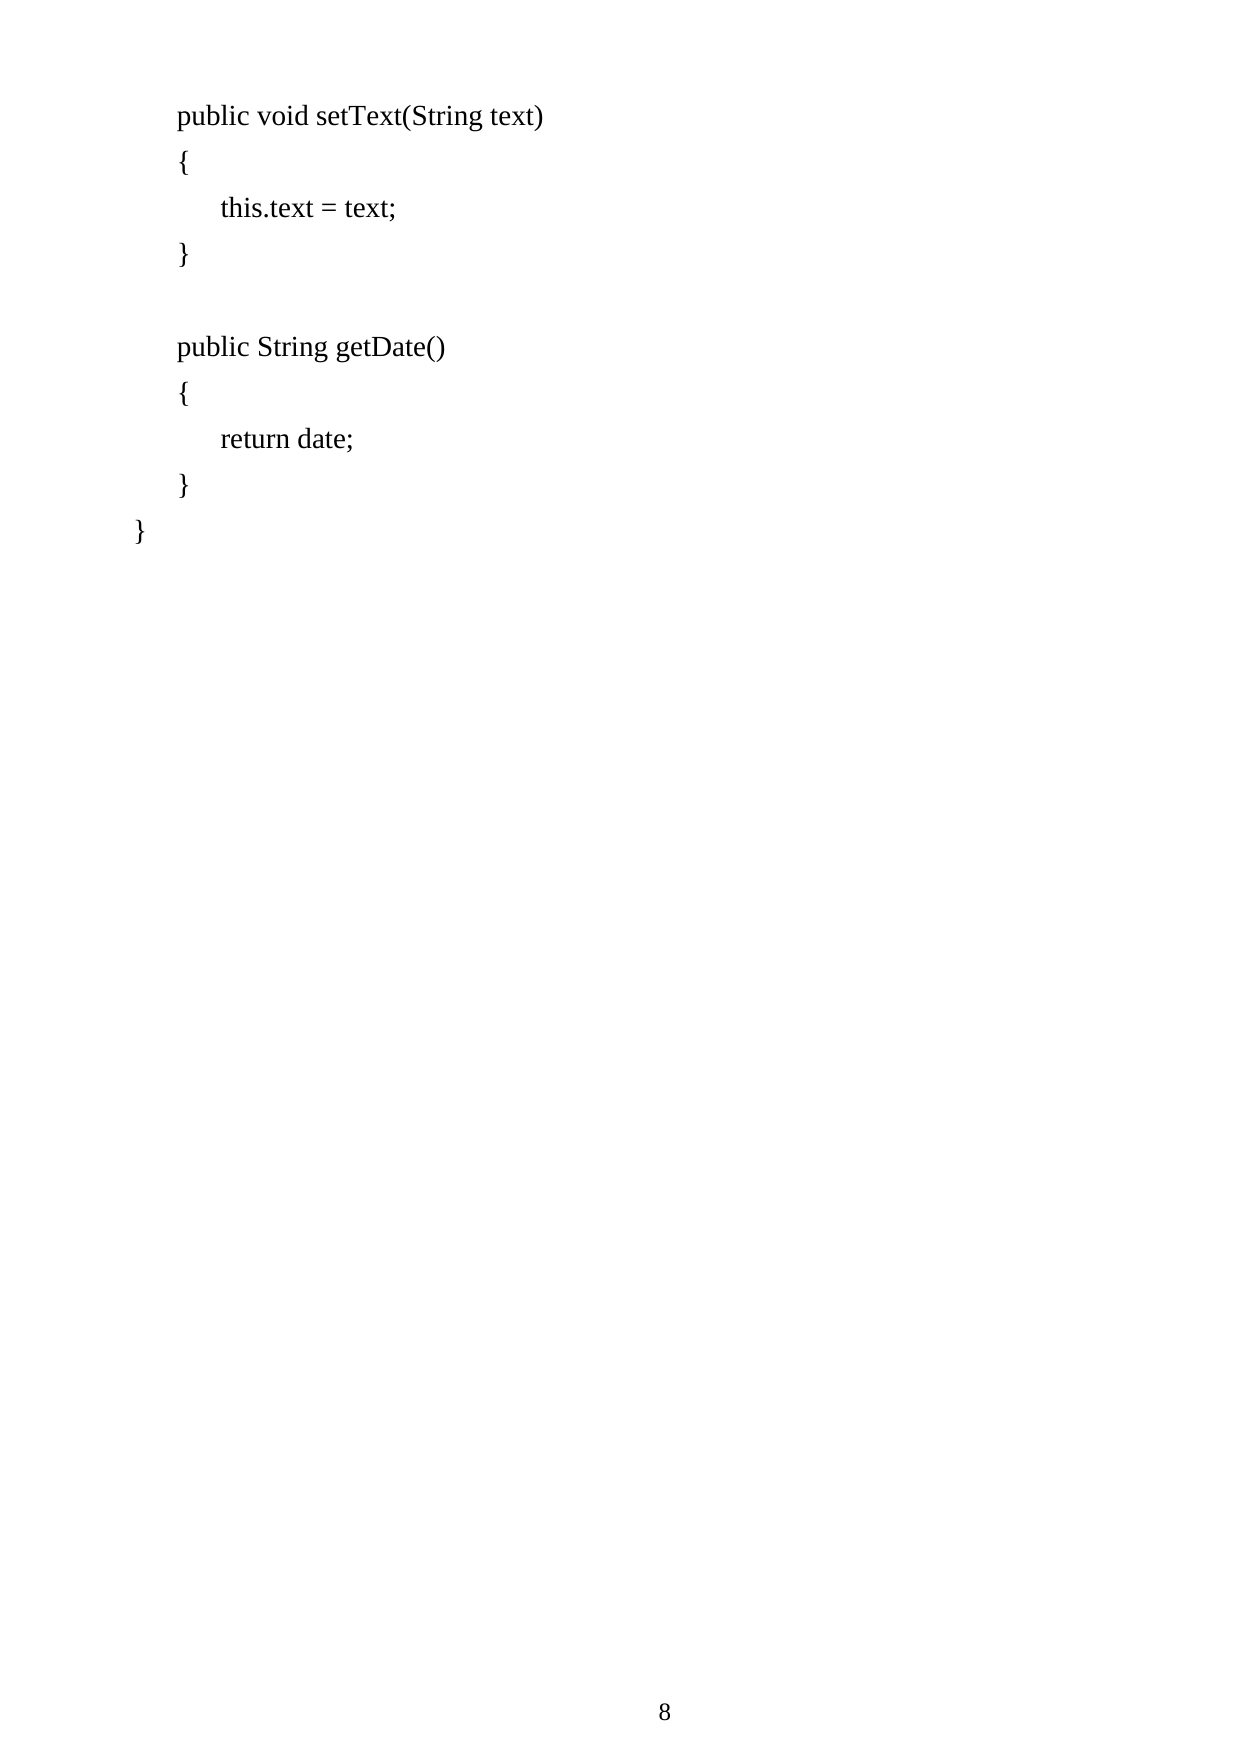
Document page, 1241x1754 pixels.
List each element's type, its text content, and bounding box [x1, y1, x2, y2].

text } [133, 467, 1196, 500]
text } [133, 237, 1196, 270]
text this.text = text; [133, 191, 1196, 224]
text public String getDate() [133, 329, 1196, 362]
text { [133, 144, 1196, 178]
text } [133, 513, 1196, 546]
text public void setText(String text) [133, 98, 1196, 132]
text { [133, 375, 1196, 408]
text return date; [133, 421, 1196, 454]
